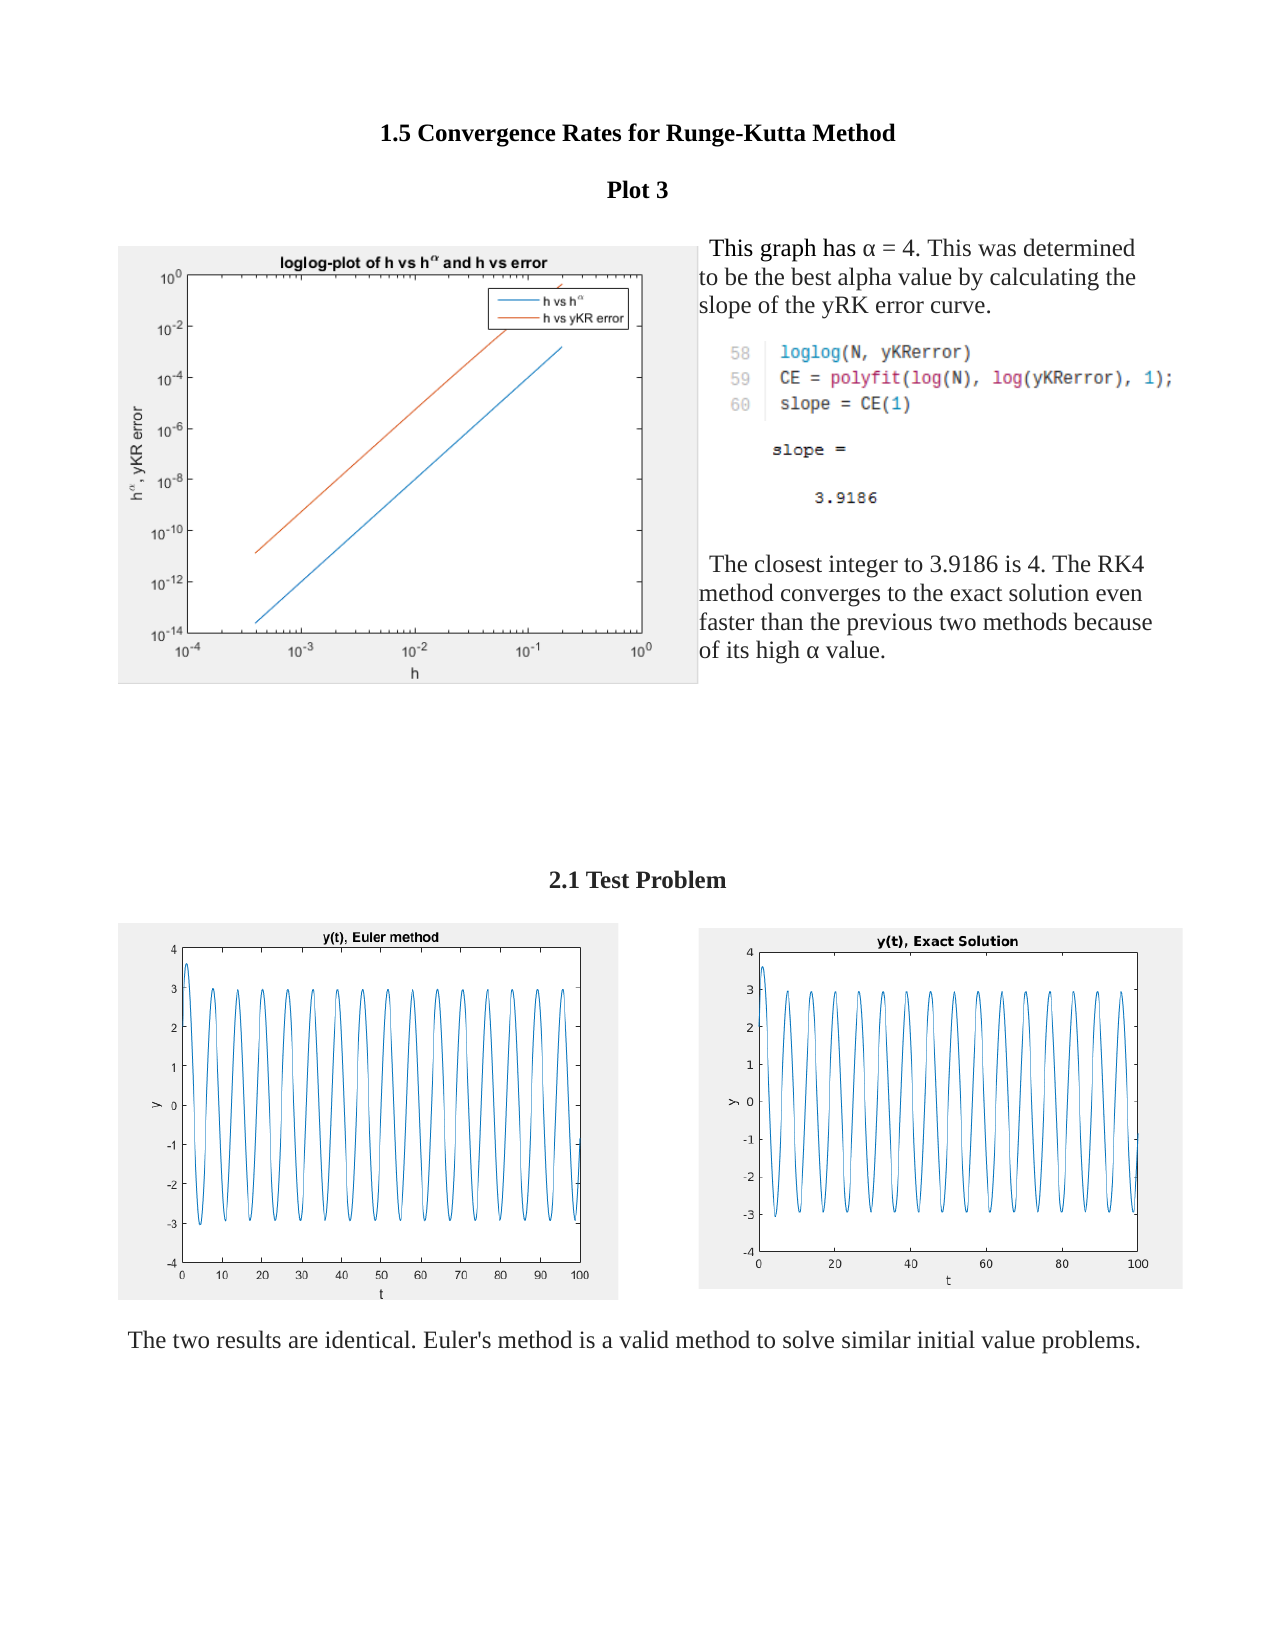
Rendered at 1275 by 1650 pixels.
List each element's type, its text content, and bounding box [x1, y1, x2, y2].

text Plot 3 [118, 176, 1157, 204]
picture [724, 341, 1172, 421]
picture [118, 923, 619, 1300]
text The closest integer to 3.9186 is 4. The RK4 method converges to the exact solution even faster than the previous two methods because of its high α value. [699, 549, 1157, 664]
picture [698, 928, 1183, 1289]
picture [768, 439, 904, 542]
text 1.5 Convergence Rates for Runge-Kutta Method [118, 118, 1157, 147]
text 2.1 Test Problem [118, 866, 1157, 894]
picture [118, 246, 699, 684]
text The two results are identical. Euler's method is a valid method to solve similar initial value problems. [118, 1326, 1157, 1354]
text This graph has α = 4. This was determined to be the best alpha value by calculating the slope of the yRK error curve. [118, 233, 1157, 319]
